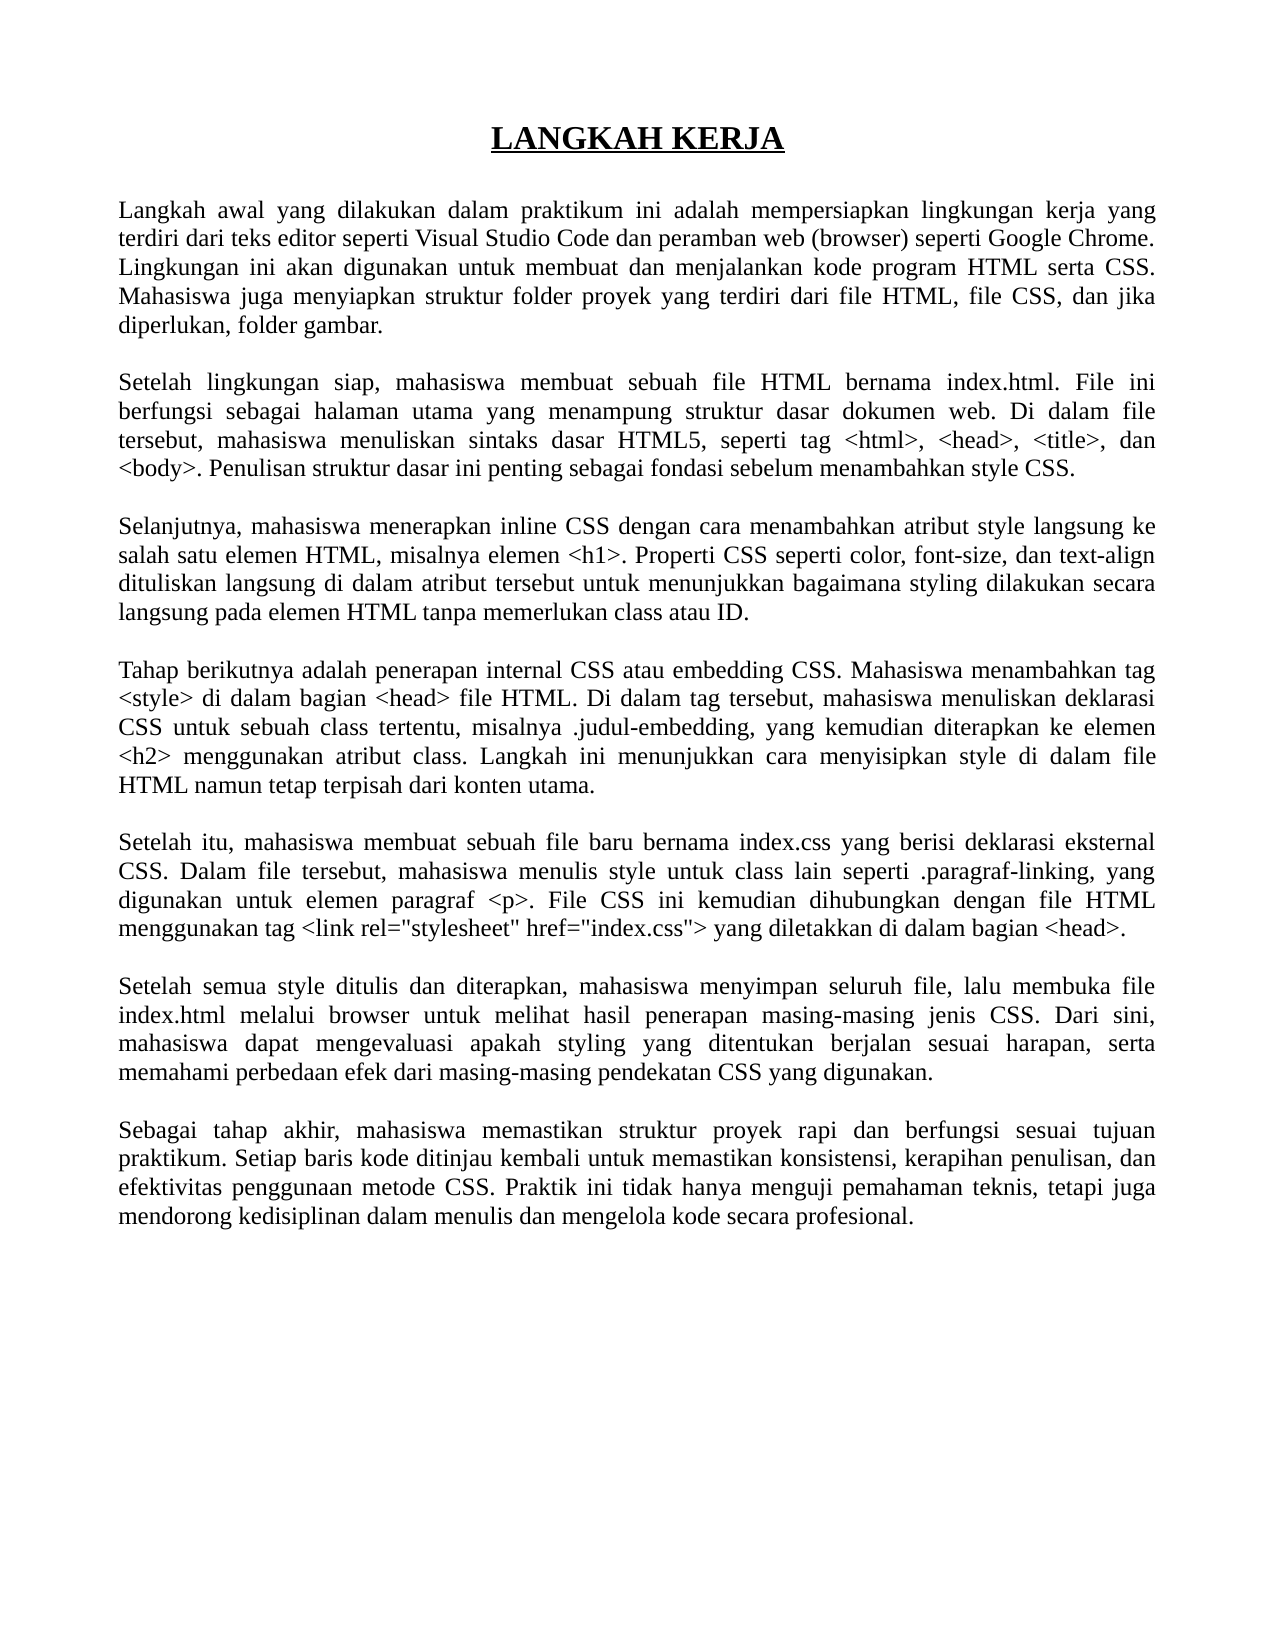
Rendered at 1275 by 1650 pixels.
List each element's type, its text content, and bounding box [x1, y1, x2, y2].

text Sebagai tahap akhir, mahasiswa memastikan struktur proyek rapi dan berfungsi sesuai tujuan praktikum. Setiap baris kode ditinjau kembali untuk memastikan konsistensi, kerapihan penulisan, dan efektivitas penggunaan metode CSS. Praktik ini tidak hanya menguji pemahaman teknis, tetapi juga mendorong kedisiplinan dalam menulis dan mengelola kode secara profesional. [118, 1115, 1157, 1230]
text Tahap berikutnya adalah penerapan internal CSS atau embedding CSS. Mahasiswa menambahkan tag <style> di dalam bagian <head> file HTML. Di dalam tag tersebut, mahasiswa menuliskan deklarasi CSS untuk sebuah class tertentu, misalnya .judul-embedding, yang kemudian diterapkan ke elemen <h2> menggunakan atribut class. Langkah ini menunjukkan cara menyisipkan style di dalam file HTML namun tetap terpisah dari konten utama. [118, 655, 1157, 798]
text Selanjutnya, mahasiswa menerapkan inline CSS dengan cara menambahkan atribut style langsung ke salah satu elemen HTML, misalnya elemen <h1>. Properti CSS seperti color, font-size, dan text-align dituliskan langsung di dalam atribut tersebut untuk menunjukkan bagaimana styling dilakukan secara langsung pada elemen HTML tanpa memerlukan class atau ID. [118, 511, 1157, 626]
text Setelah lingkungan siap, mahasiswa membuat sebuah file HTML bernama index.html. File ini berfungsi sebagai halaman utama yang menampung struktur dasar dokumen web. Di dalam file tersebut, mahasiswa menuliskan sintaks dasar HTML5, seperti tag <html>, <head>, <title>, dan <body>. Penulisan struktur dasar ini penting sebagai fondasi sebelum menambahkan style CSS. [118, 367, 1157, 482]
text Langkah awal yang dilakukan dalam praktikum ini adalah mempersiapkan lingkungan kerja yang terdiri dari teks editor seperti Visual Studio Code dan peramban web (browser) seperti Google Chrome. Lingkungan ini akan digunakan untuk membuat dan menjalankan kode program HTML serta CSS. Mahasiswa juga menyiapkan struktur folder proyek yang terdiri dari file HTML, file CSS, dan jika diperlukan, folder gambar. [118, 195, 1157, 338]
text Setelah semua style ditulis dan diterapkan, mahasiswa menyimpan seluruh file, lalu membuka file index.html melalui browser untuk melihat hasil penerapan masing-masing jenis CSS. Dari sini, mahasiswa dapat mengevaluasi apakah styling yang ditentukan berjalan sesuai harapan, serta memahami perbedaan efek dari masing-masing pendekatan CSS yang digunakan. [118, 971, 1157, 1086]
text LANGKAH KERJA [118, 118, 1157, 156]
text Setelah itu, mahasiswa membuat sebuah file baru bernama index.css yang berisi deklarasi eksternal CSS. Dalam file tersebut, mahasiswa menulis style untuk class lain seperti .paragraf-linking, yang digunakan untuk elemen paragraf <p>. File CSS ini kemudian dihubungkan dengan file HTML menggunakan tag <link rel="stylesheet" href="index.css"> yang diletakkan di dalam bagian <head>. [118, 827, 1157, 942]
